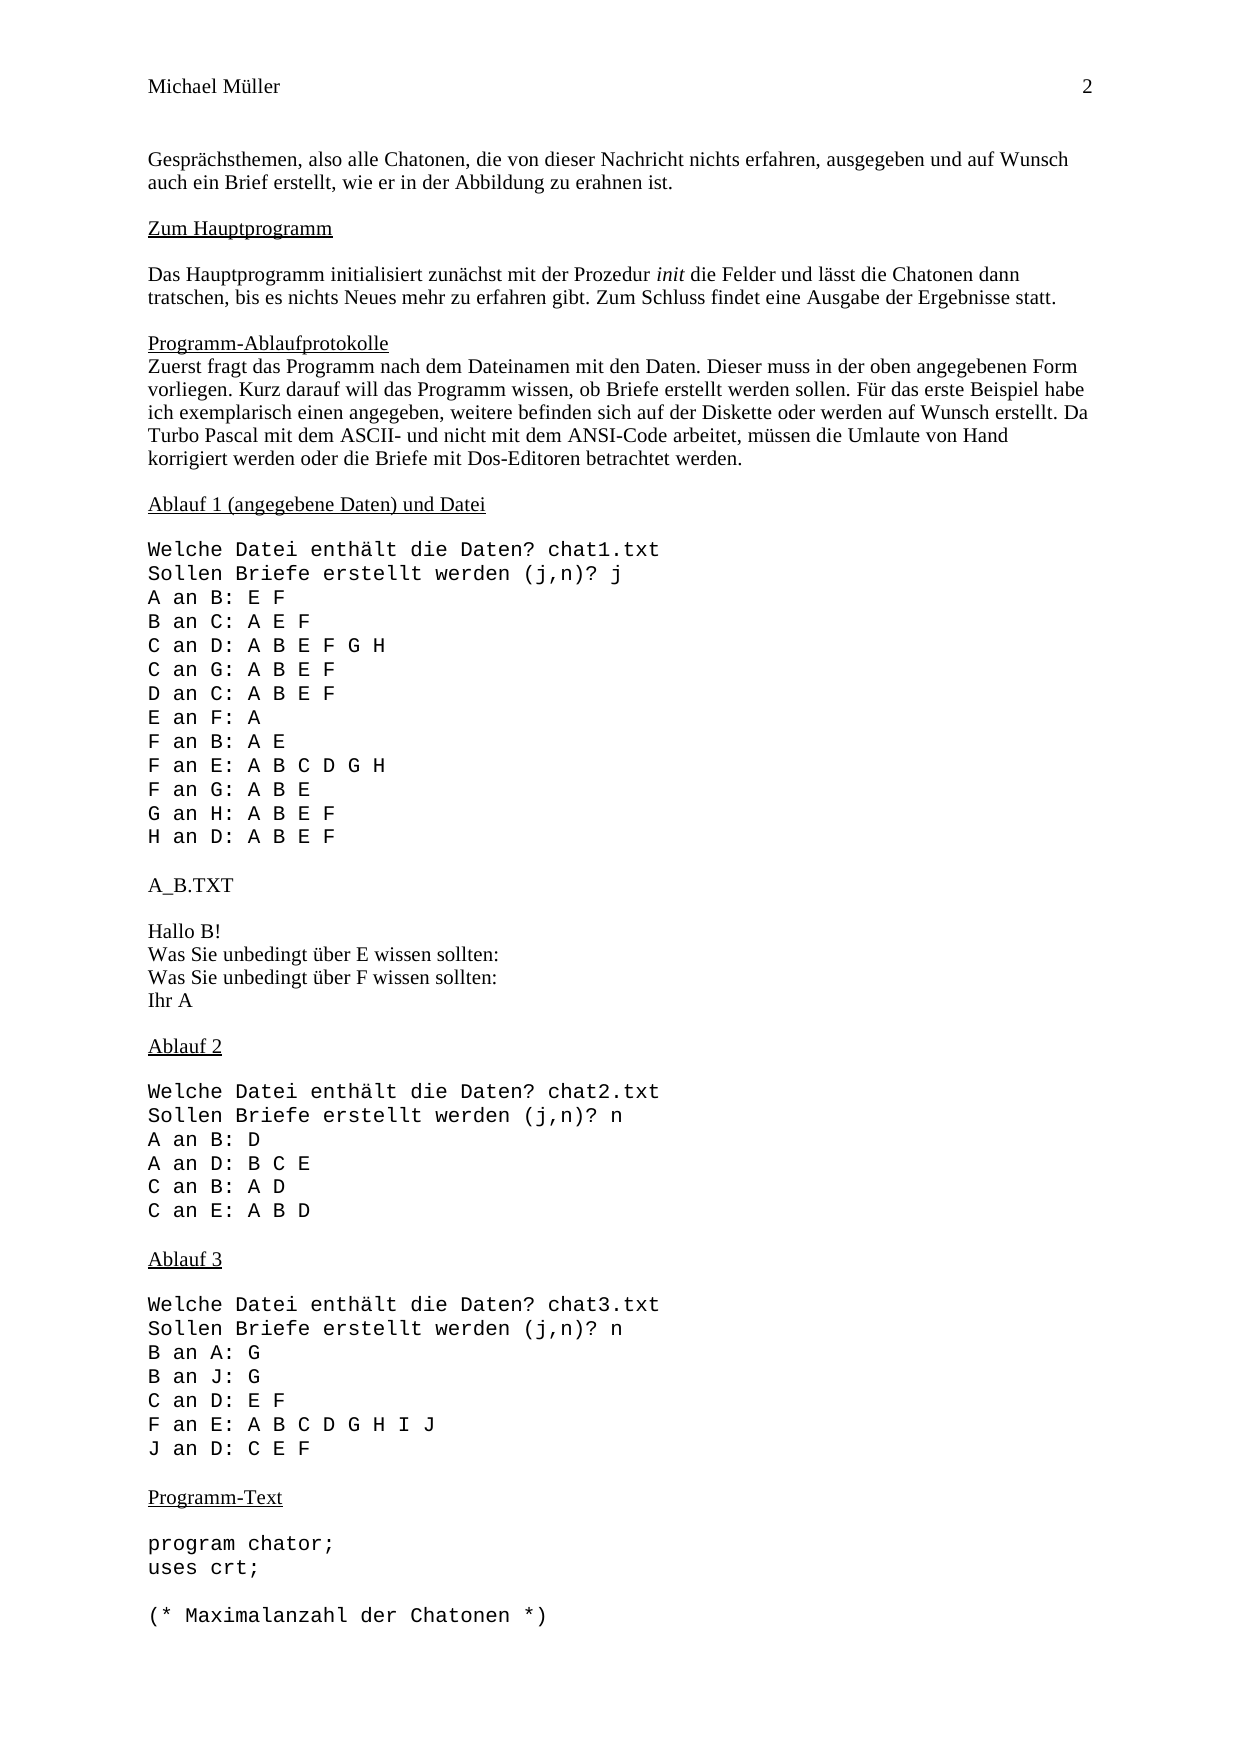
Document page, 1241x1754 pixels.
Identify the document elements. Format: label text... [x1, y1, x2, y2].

text C an B: A D [148, 1176, 1092, 1200]
text Das Hauptprogramm initialisiert zunächst mit der Prozedur init die Felder und lässt die Chatonen dann tratschen, bis es nichts Neues mehr zu erfahren gibt. Zum Schluss findet eine Ausgabe der Ergebnisse statt. [148, 263, 1092, 309]
text Welche Datei enthält die Daten? chat2.txt [148, 1081, 1092, 1104]
text A an B: D [148, 1128, 1092, 1152]
text B an A: G [148, 1342, 1092, 1366]
text E an F: A [148, 707, 1092, 731]
text Welche Datei enthält die Daten? chat3.txt [148, 1294, 1092, 1318]
text program chator; [148, 1533, 1092, 1557]
text F an E: A B C D G H [148, 754, 1092, 778]
text C an E: A B D [148, 1200, 1092, 1224]
text D an C: A B E F [148, 683, 1092, 707]
text Ablauf 3 [148, 1247, 1092, 1270]
text Programm-Ablaufprotokolle [148, 332, 1092, 355]
text uses crt; [148, 1557, 1092, 1581]
text C an D: E F [148, 1390, 1092, 1414]
text Ablauf 1 (angegebene Daten) und Datei [148, 493, 1092, 516]
text J an D: C E F [148, 1438, 1092, 1462]
text Welche Datei enthält die Daten? chat1.txt [148, 539, 1092, 563]
text Ihr A [148, 988, 1092, 1012]
text Was Sie unbedingt über F wissen sollten: [148, 966, 1092, 988]
text G an H: A B E F [148, 802, 1092, 826]
text C an D: A B E F G H [148, 635, 1092, 659]
text F an G: A B E [148, 778, 1092, 802]
text (* Maximalanzahl der Chatonen *) [148, 1605, 1092, 1629]
text A_B.TXT [148, 873, 1092, 896]
text F an E: A B C D G H I J [148, 1414, 1092, 1438]
text Ablauf 2 [148, 1034, 1092, 1058]
text C an G: A B E F [148, 659, 1092, 683]
text Zuerst fragt das Programm nach dem Dateinamen mit den Daten. Dieser muss in der oben angegebenen Form vorliegen. Kurz darauf will das Programm wissen, ob Briefe erstellt werden sollen. Für das erste Beispiel habe ich exemplarisch einen angegeben, weitere befinden sich auf der Diskette oder werden auf Wunsch erstellt. Da Turbo Pascal mit dem ASCII- und nicht mit dem ANSI-Code arbeitet, müssen die Umlaute von Hand korrigiert werden oder die Briefe mit Dos-Editoren betrachtet werden. [148, 355, 1092, 470]
text Was Sie unbedingt über E wissen sollten: [148, 942, 1092, 966]
text H an D: A B E F [148, 826, 1092, 850]
text Sollen Briefe erstellt werden (j,n)? j [148, 563, 1092, 587]
text B an C: A E F [148, 611, 1092, 635]
text Hallo B! [148, 919, 1092, 942]
text Gesprächsthemen, also alle Chatonen, die von dieser Nachricht nichts erfahren, ausgegeben und auf Wunsch auch ein Brief erstellt, wie er in der Abbildung zu erahnen ist. [148, 148, 1092, 194]
text A an B: E F [148, 587, 1092, 611]
text F an B: A E [148, 731, 1092, 754]
text A an D: B C E [148, 1152, 1092, 1176]
text Zum Hauptprogramm [148, 217, 1092, 240]
text Sollen Briefe erstellt werden (j,n)? n [148, 1104, 1092, 1128]
text B an J: G [148, 1366, 1092, 1390]
text Sollen Briefe erstellt werden (j,n)? n [148, 1318, 1092, 1342]
text Programm-Text [148, 1486, 1092, 1509]
